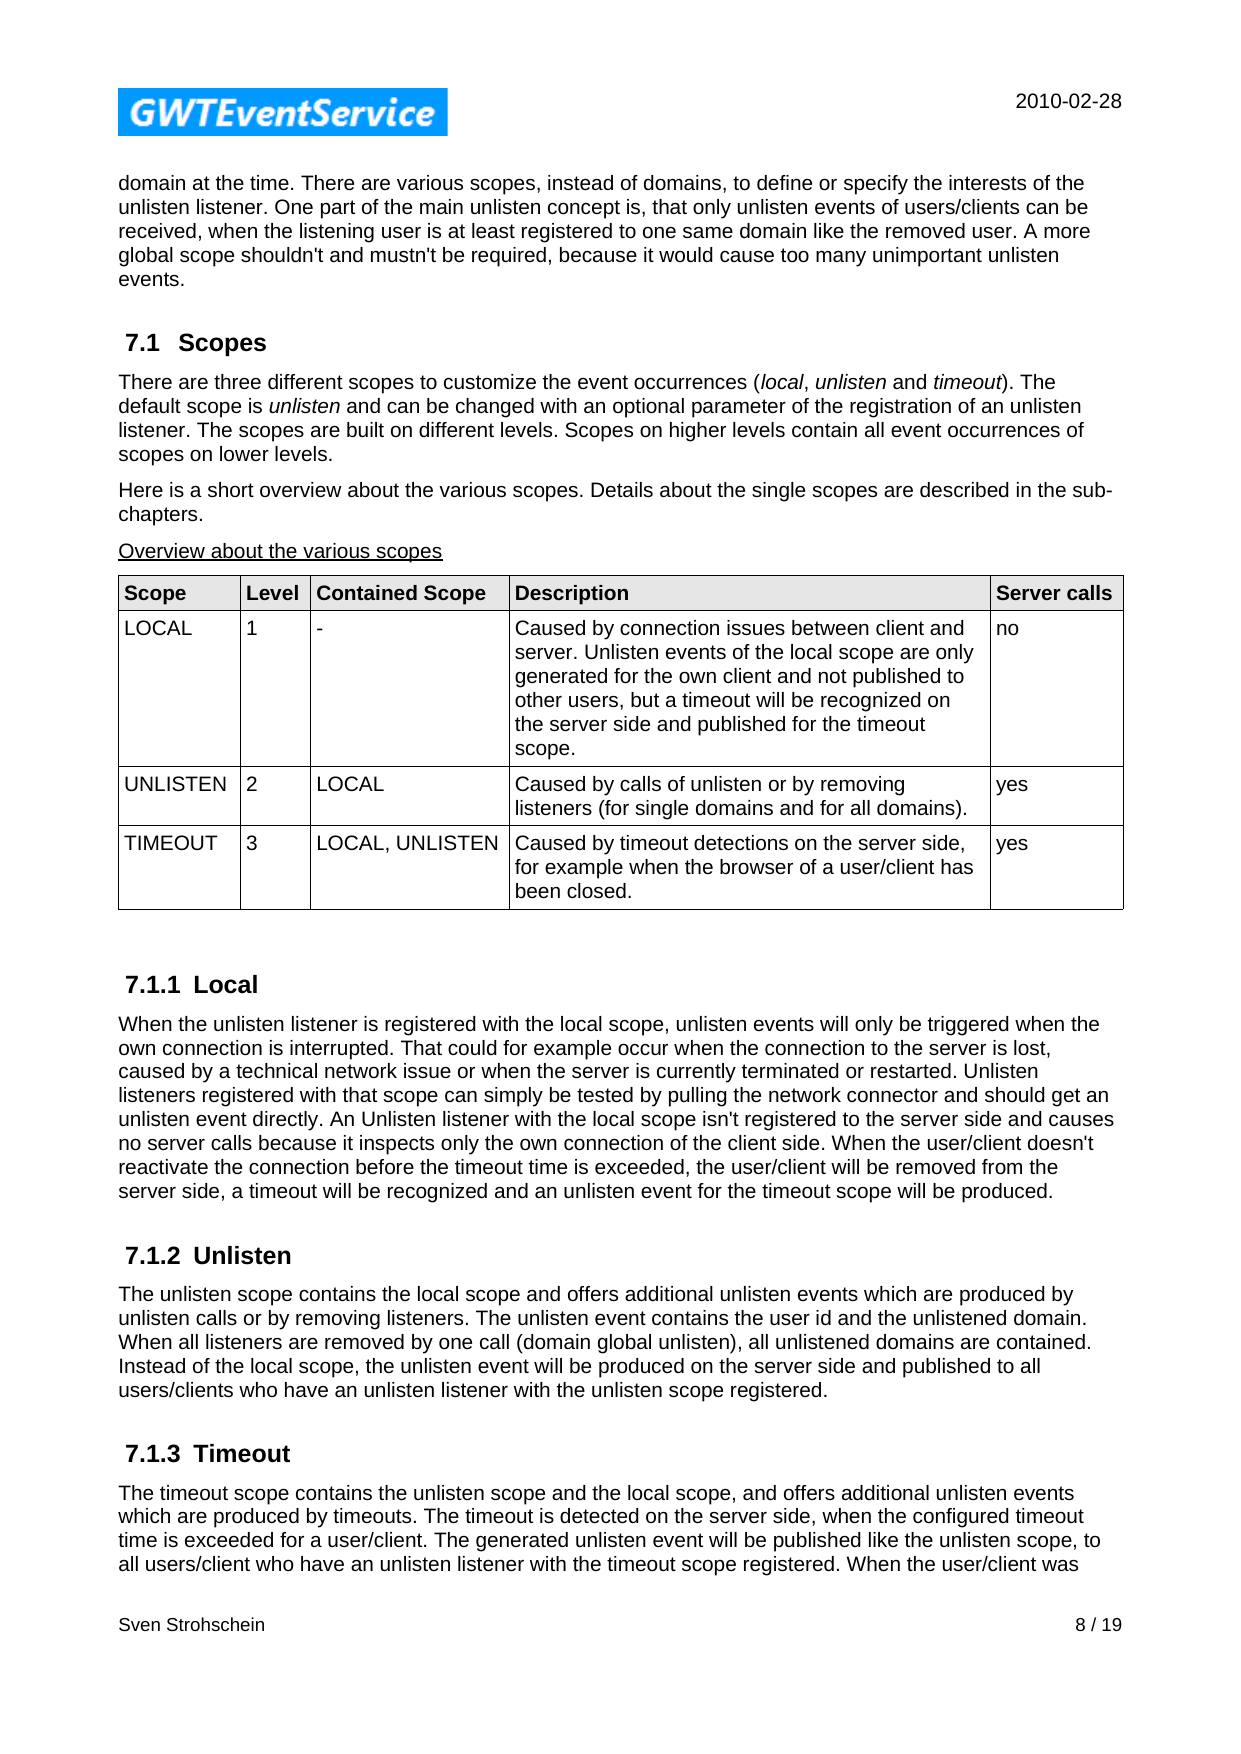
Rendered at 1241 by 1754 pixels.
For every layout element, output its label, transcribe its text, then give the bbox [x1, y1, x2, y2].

picture [118, 88, 448, 136]
text Here is a short overview about the various scopes. Details about the single scopes are described in the sub-chapters. [118, 478, 1122, 526]
table_cell 1 [241, 611, 310, 766]
text When the unlisten listener is registered with the local scope, unlisten events will only be triggered when the own connection is interrupted. That could for example occur when the connection to the server is lost, caused by a technical network issue or when the server is currently terminated or restarted. Unlisten listeners registered with that scope can simply be tested by pulling the network connector and should get an unlisten event directly. An Unlisten listener with the local scope isn't registered to the server side and causes no server calls because it inspects only the own connection of the client side. When the user/client doesn't reactivate the connection before the timeout time is exceeded, the user/client will be removed from the server side, a timeout will be recognized and an unlisten event for the timeout scope will be produced. [118, 1011, 1122, 1203]
table_cell yes [991, 826, 1123, 909]
table_header Description [510, 576, 990, 610]
table_cell yes [991, 767, 1123, 825]
text domain at the time. There are various scopes, instead of domains, to define or specify the interests of the unlisten listener. One part of the main unlisten concept is, that only unlisten events of users/clients can be received, when the listening user is at least registered to one same domain like the removed user. A more global scope shouldn't and mustn't be required, because it would cause too many unimportant unlisten events. [118, 171, 1122, 291]
table_cell 2 [241, 767, 310, 825]
table_cell no [991, 611, 1123, 766]
subtitle Timeout [118, 1439, 1122, 1468]
table_cell - [311, 611, 509, 766]
subtitle Scopes [118, 328, 1122, 357]
table_cell Caused by connection issues between client and server. Unlisten events of the local scope are only generated for the own client and not published to other users, but a timeout will be recognized on the server side and published for the timeout scope. [510, 611, 990, 766]
text There are three different scopes to customize the event occurrences (local, unlisten and timeout). The default scope is unlisten and can be changed with an optional parameter of the registration of an unlisten listener. The scopes are built on different levels. Scopes on higher levels contain all event occurrences of scopes on lower levels. [118, 370, 1122, 466]
table_cell Caused by timeout detections on the server side, for example when the browser of a user/client has been closed. [510, 826, 990, 909]
subtitle Local [118, 970, 1122, 999]
text Overview about the various scopes [118, 538, 1122, 562]
table_cell UNLISTEN [119, 767, 240, 825]
subtitle Unlisten [118, 1241, 1122, 1269]
table_cell LOCAL, UNLISTEN [311, 826, 509, 909]
table_cell TIMEOUT [119, 826, 240, 909]
table_cell Caused by calls of unlisten or by removing listeners (for single domains and for all domains). [510, 767, 990, 825]
text The unlisten scope contains the local scope and offers additional unlisten events which are produced by unlisten calls or by removing listeners. The unlisten event contains the user id and the unlistened domain. When all listeners are removed by one call (domain global unlisten), all unlistened domains are contained. Instead of the local scope, the unlisten event will be produced on the server side and published to all users/clients who have an unlisten listener with the unlisten scope registered. [118, 1282, 1122, 1402]
text The timeout scope contains the unlisten scope and the local scope, and offers additional unlisten events which are produced by timeouts. The timeout is detected on the server side, when the configured timeout time is exceeded for a user/client. The generated unlisten event will be published like the unlisten scope, to all users/client who have an unlisten listener with the timeout scope registered. When the user/client was [118, 1480, 1122, 1576]
table_header Scope [119, 576, 240, 610]
table_cell LOCAL [119, 611, 240, 766]
table_cell 3 [241, 826, 310, 909]
table_header Server calls [991, 576, 1123, 610]
table_cell LOCAL [311, 767, 509, 825]
table_header Contained Scope [311, 576, 509, 610]
table_header Level [241, 576, 310, 610]
